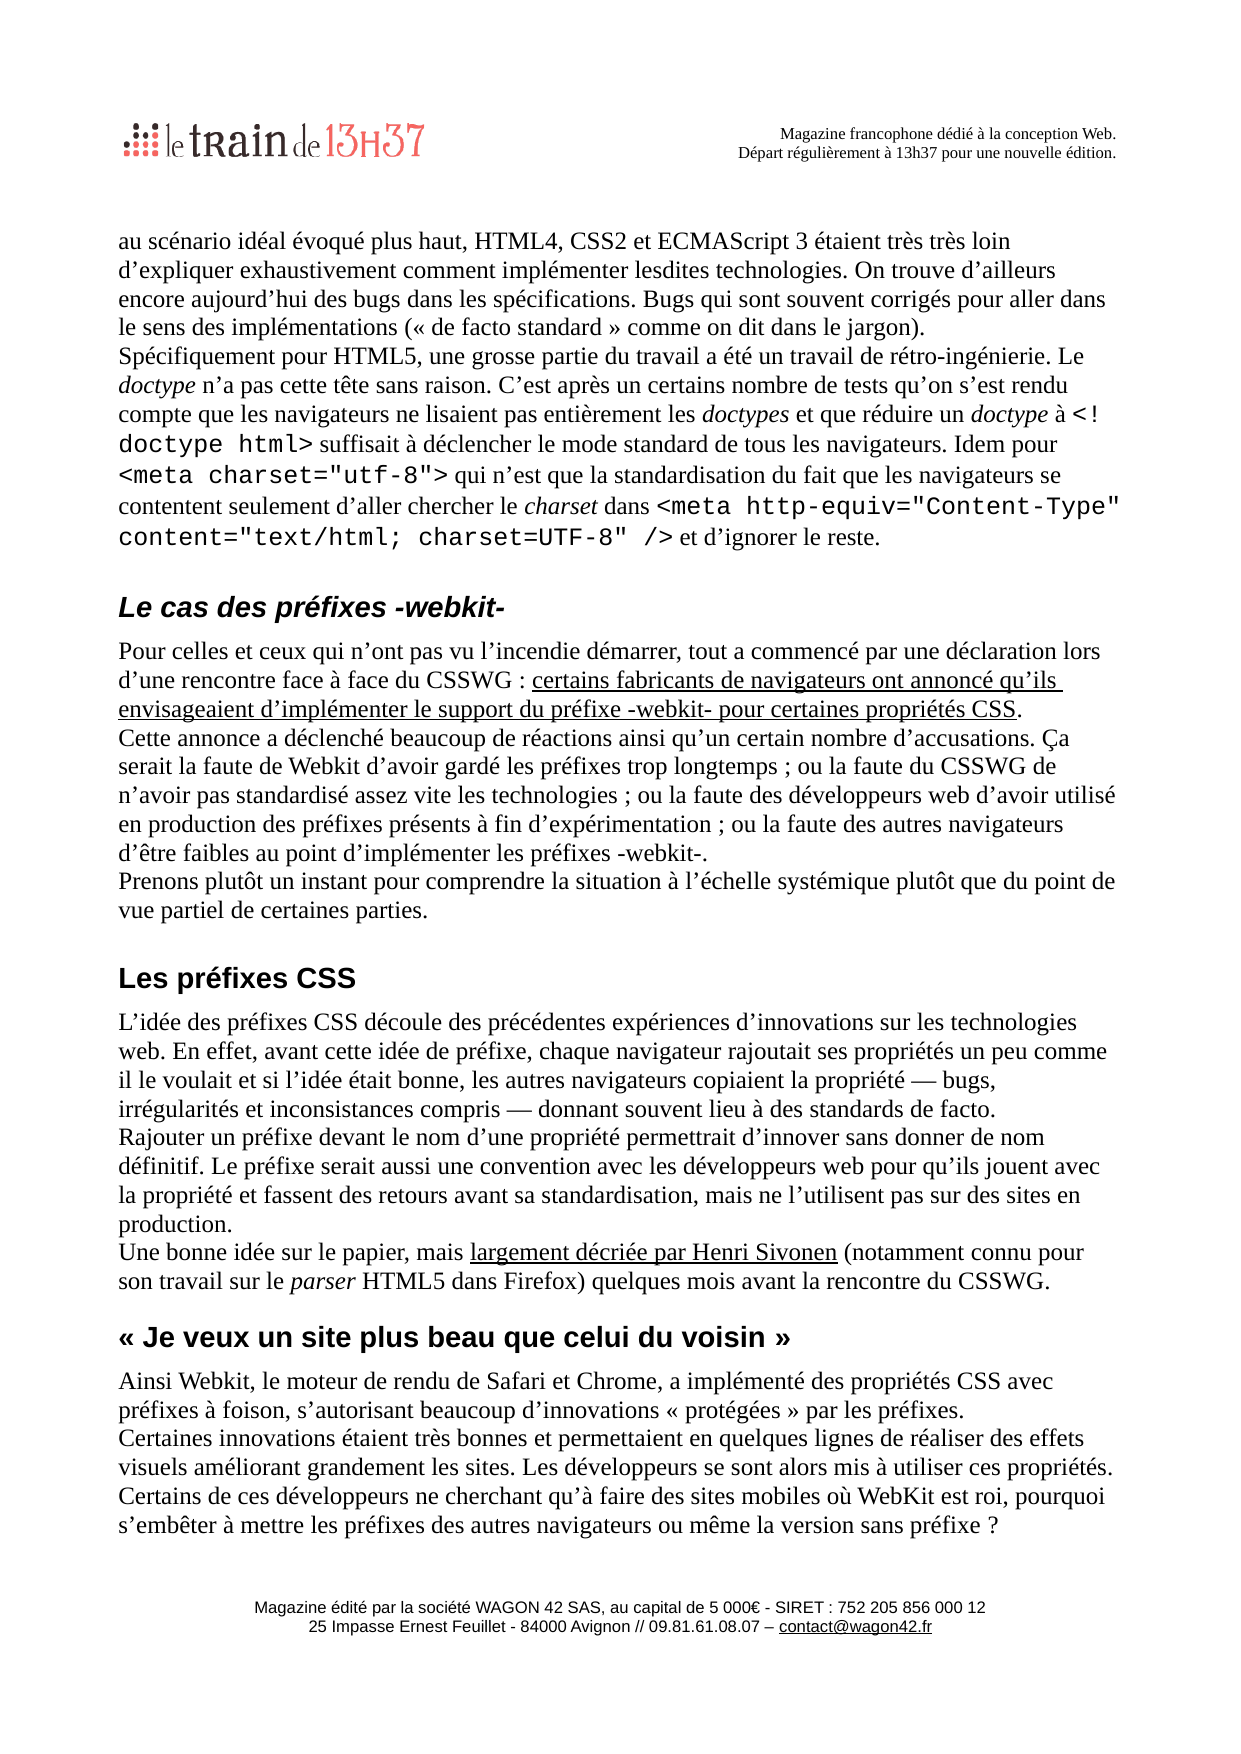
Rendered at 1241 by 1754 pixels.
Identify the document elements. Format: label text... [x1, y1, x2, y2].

subtitle « Je veux un site plus beau que celui du voisin » [118, 1320, 1122, 1353]
text L’idée des préfixes CSS découle des précédentes expériences d’innovations sur les technologies web. En effet, avant cette idée de préfixe, chaque navigateur rajoutait ses propriétés un peu comme il le voulait et si l’idée était bonne, les autres navigateurs copiaient la propriété — bugs, irrégularités et inconsistances compris — donnant souvent lieu à des standards de facto. Rajouter un préfixe devant le nom d’une propriété permettrait d’innover sans donner de nom définitif. Le préfixe serait aussi une convention avec les développeurs web pour qu’ils jouent avec la propriété et fassent des retours avant sa standardisation, mais ne l’utilisent pas sur des sites en production. Une bonne idée sur le papier, mais largement décriée par Henri Sivonen (notamment connu pour son travail sur le parser HTML5 dans Firefox) quelques mois avant la rencontre du CSSWG. [118, 1007, 1122, 1295]
text Pour celles et ceux qui n’ont pas vu l’incendie démarrer, tout a commencé par une déclaration lors d’une rencontre face à face du CSSWG : certains fabricants de navigateurs ont annoncé qu’ils envisageaient d’implémenter le support du préfixe -webkit- pour certaines propriétés CSS. Cette annonce a déclenché beaucoup de réactions ainsi qu’un certain nombre d’accusations. Ça serait la faute de Webkit d’avoir gardé les préfixes trop longtemps ; ou la faute du CSSWG de n’avoir pas standardisé assez vite les technologies ; ou la faute des développeurs web d’avoir utilisé en production des préfixes présents à fin d’expérimentation ; ou la faute des autres navigateurs d’être faibles au point d’implémenter les préfixes -webkit-. [118, 636, 1122, 866]
picture [123, 123, 425, 157]
subtitle Les préfixes CSS [118, 961, 1122, 995]
text au scénario idéal évoqué plus haut, HTML4, CSS2 et ECMAScript 3 étaient très très loin d’expliquer exhaustivement comment implémenter lesdites technologies. On trouve d’ailleurs encore aujourd’hui des bugs dans les spécifications. Bugs qui sont souvent corrigés pour aller dans le sens des implémentations (« de facto standard » comme on dit dans le jargon). Spécifiquement pour HTML5, une grosse partie du travail a été un travail de rétro-ingénierie. Le doctype n’a pas cette tête sans raison. C’est après un certains nombre de tests qu’on s’est rendu compte que les navigateurs ne lisaient pas entièrement les doctypes et que réduire un doctype à <!doctype html> suffisait à déclencher le mode standard de tous les navigateurs. Idem pour <meta charset="utf-8"> qui n’est que la standardisation du fait que les navigateurs se contentent seulement d’aller chercher le charset dans <meta http-equiv="Content-Type" content="text/html; charset=UTF-8" /> et d’ignorer le reste. [118, 226, 1122, 553]
text Ainsi Webkit, le moteur de rendu de Safari et Chrome, a implémenté des propriétés CSS avec préfixes à foison, s’autorisant beaucoup d’innovations « protégées » par les préfixes. Certaines innovations étaient très bonnes et permettaient en quelques lignes de réaliser des effets visuels améliorant grandement les sites. Les développeurs se sont alors mis à utiliser ces propriétés. Certains de ces développeurs ne cherchant qu’à faire des sites mobiles où WebKit est roi, pourquoi s’embêter à mettre les préfixes des autres navigateurs ou même la version sans préfixe ? [118, 1366, 1122, 1538]
subtitle Le cas des préfixes -webkit- [118, 590, 1122, 624]
text Prenons plutôt un instant pour comprendre la situation à l’échelle systémique plutôt que du point de vue partiel de certaines parties. [118, 866, 1122, 924]
